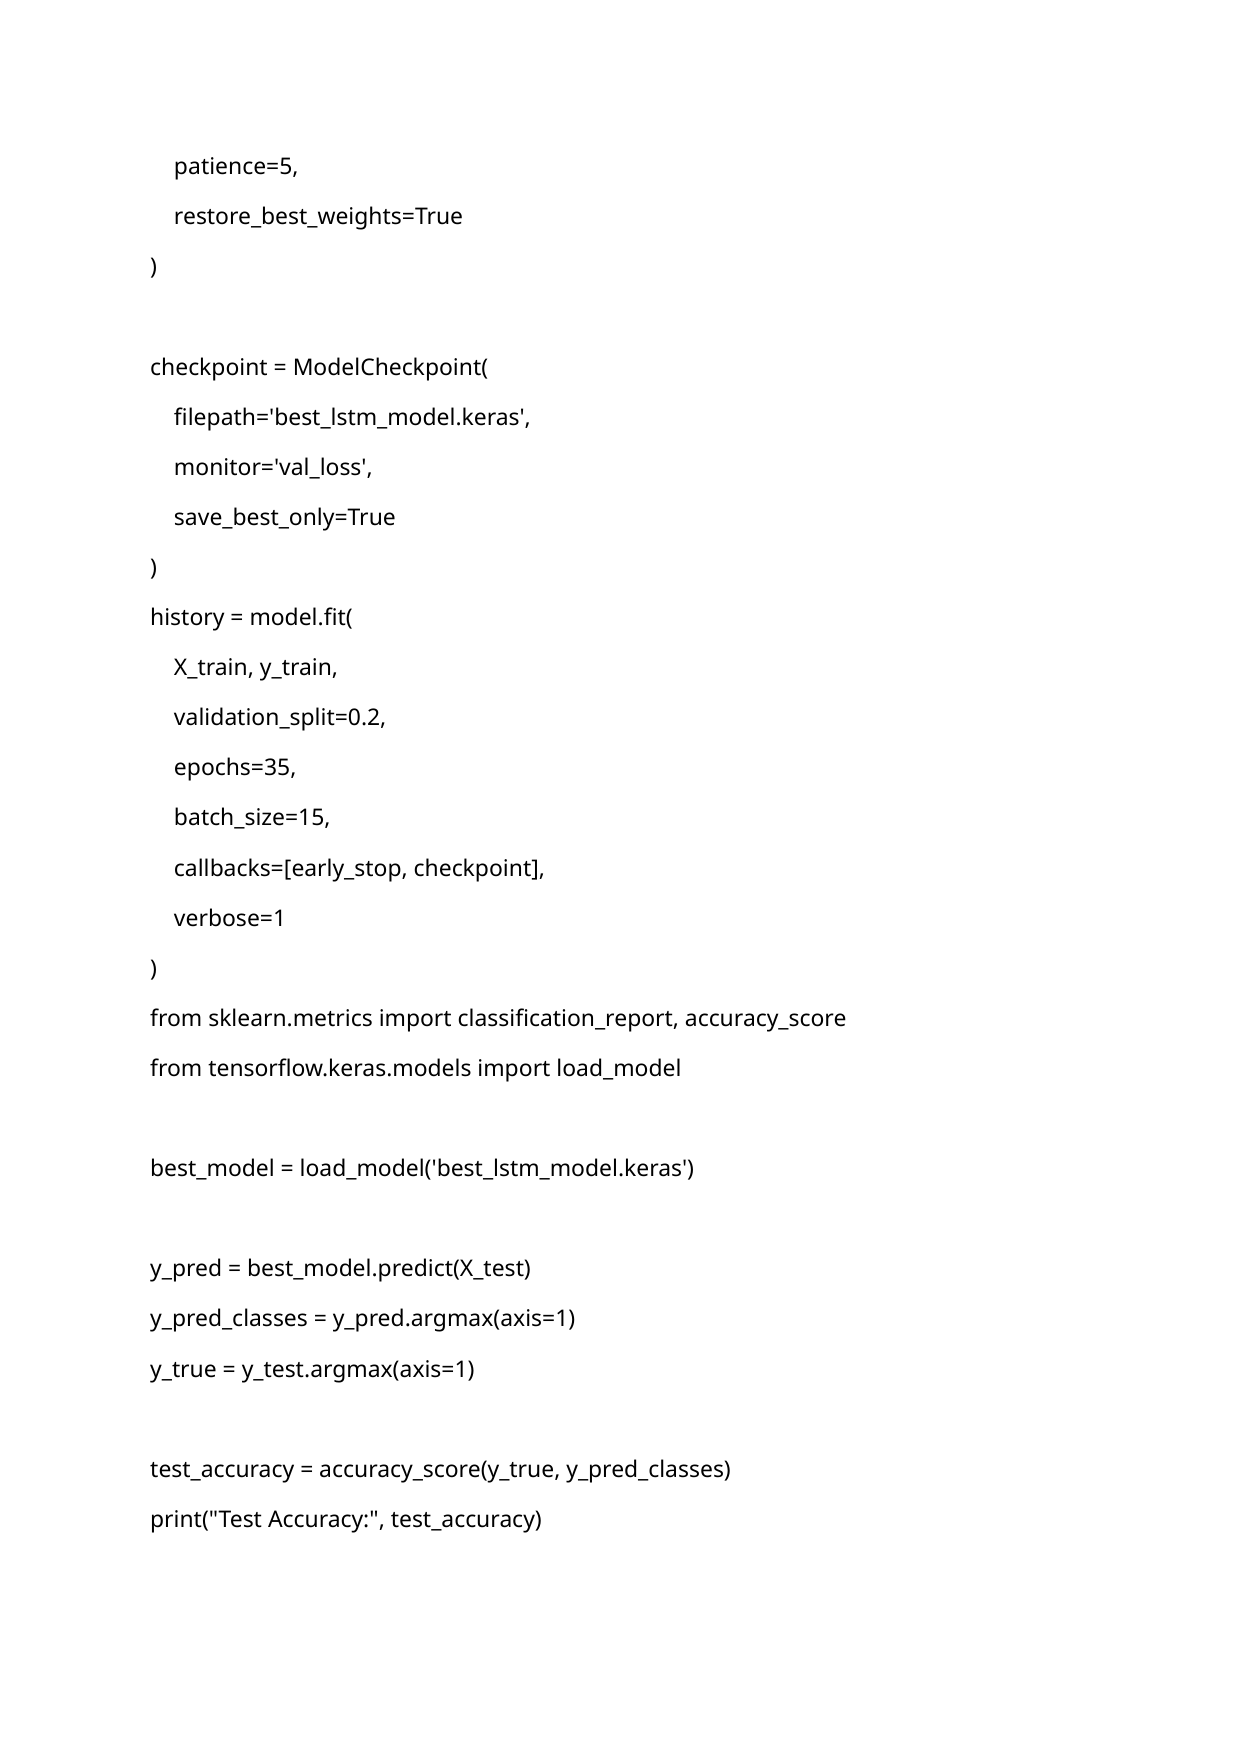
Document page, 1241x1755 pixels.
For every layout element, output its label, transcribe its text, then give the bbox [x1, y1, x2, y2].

text print("Test Accuracy:", test_accuracy) [150, 1503, 1091, 1534]
text verbose=1 [150, 902, 1091, 933]
text ) [150, 250, 1091, 281]
text validation_split=0.2, [150, 701, 1091, 732]
text y_pred_classes = y_pred.argmax(axis=1) [150, 1302, 1091, 1334]
text from tensorflow.keras.models import load_model [150, 1052, 1091, 1083]
text X_train, y_train, [150, 651, 1091, 682]
text ) [150, 952, 1091, 983]
text checkpoint = ModelCheckpoint( [150, 350, 1091, 382]
text restore_best_weights=True [150, 200, 1091, 231]
text ) [150, 551, 1091, 582]
text save_best_only=True [150, 501, 1091, 532]
text filepath='best_lstm_model.keras', [150, 401, 1091, 432]
text from sklearn.metrics import classification_report, accuracy_score [150, 1002, 1091, 1033]
text test_accuracy = accuracy_score(y_true, y_pred_classes) [150, 1453, 1091, 1484]
text best_model = load_model('best_lstm_model.keras') [150, 1152, 1091, 1183]
text callbacks=[early_stop, checkpoint], [150, 851, 1091, 883]
text patience=5, [150, 150, 1091, 181]
text y_true = y_test.argmax(axis=1) [150, 1352, 1091, 1384]
text epochs=35, [150, 751, 1091, 782]
text y_pred = best_model.predict(X_test) [150, 1252, 1091, 1283]
text monitor='val_loss', [150, 451, 1091, 482]
text batch_size=15, [150, 801, 1091, 833]
text history = model.fit( [150, 601, 1091, 632]
